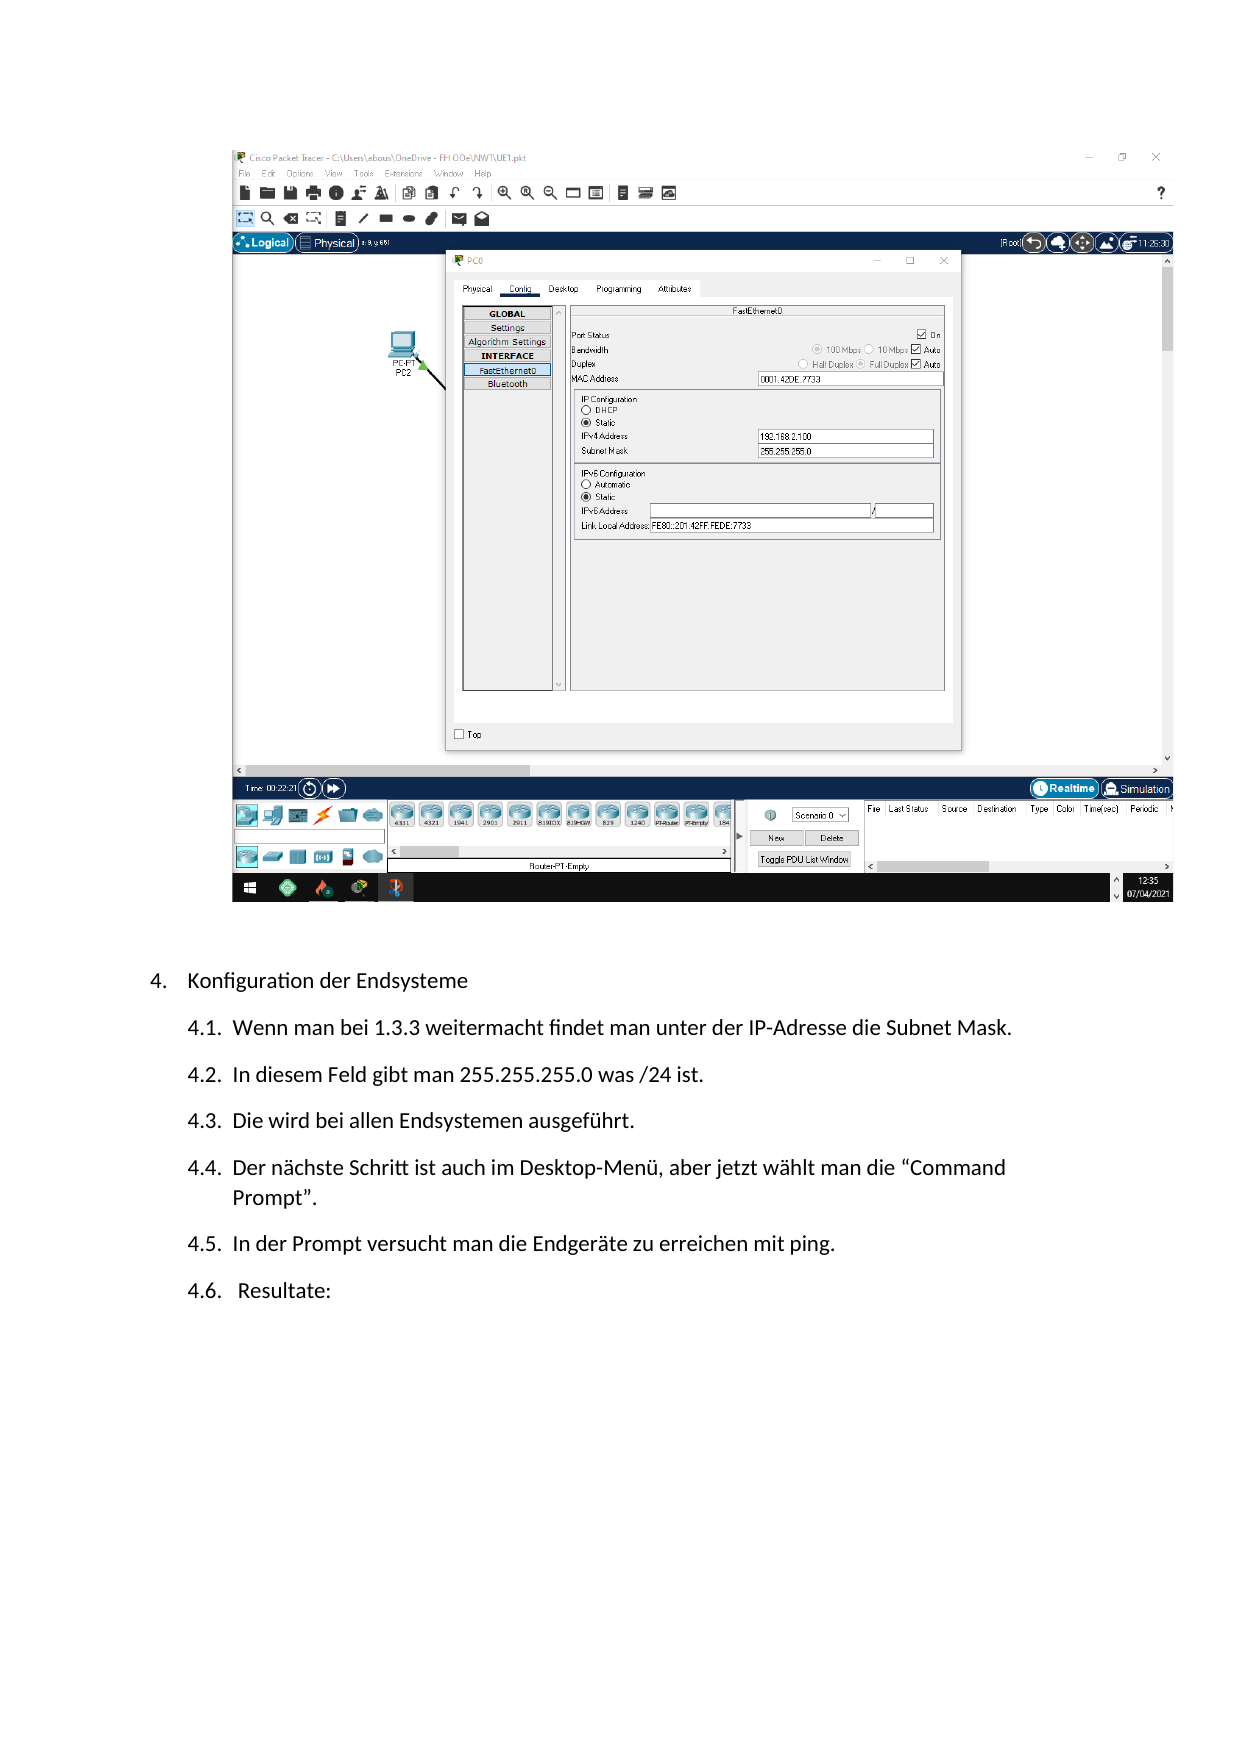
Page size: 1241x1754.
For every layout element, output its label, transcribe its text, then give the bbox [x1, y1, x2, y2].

list Wenn man bei 1.3.3 weitermacht findet man unter der IP-Adresse die Subnet Mask. [187, 1013, 1090, 1041]
list Die wird bei allen Endsystemen ausgeführt. [187, 1106, 1090, 1134]
list In diesem Feld gibt man 255.255.255.0 was /24 ist. [187, 1060, 1090, 1088]
list Der nächste Schritt ist auch im Desktop-Menü, aber jetzt wählt man die “Command Prompt”. [187, 1153, 1090, 1211]
list In der Prompt versucht man die Endgeräte zu erreichen mit ping. [187, 1229, 1090, 1257]
list Resultate: [187, 1276, 1090, 1304]
list Konfiguration der Endsysteme [150, 967, 1090, 995]
